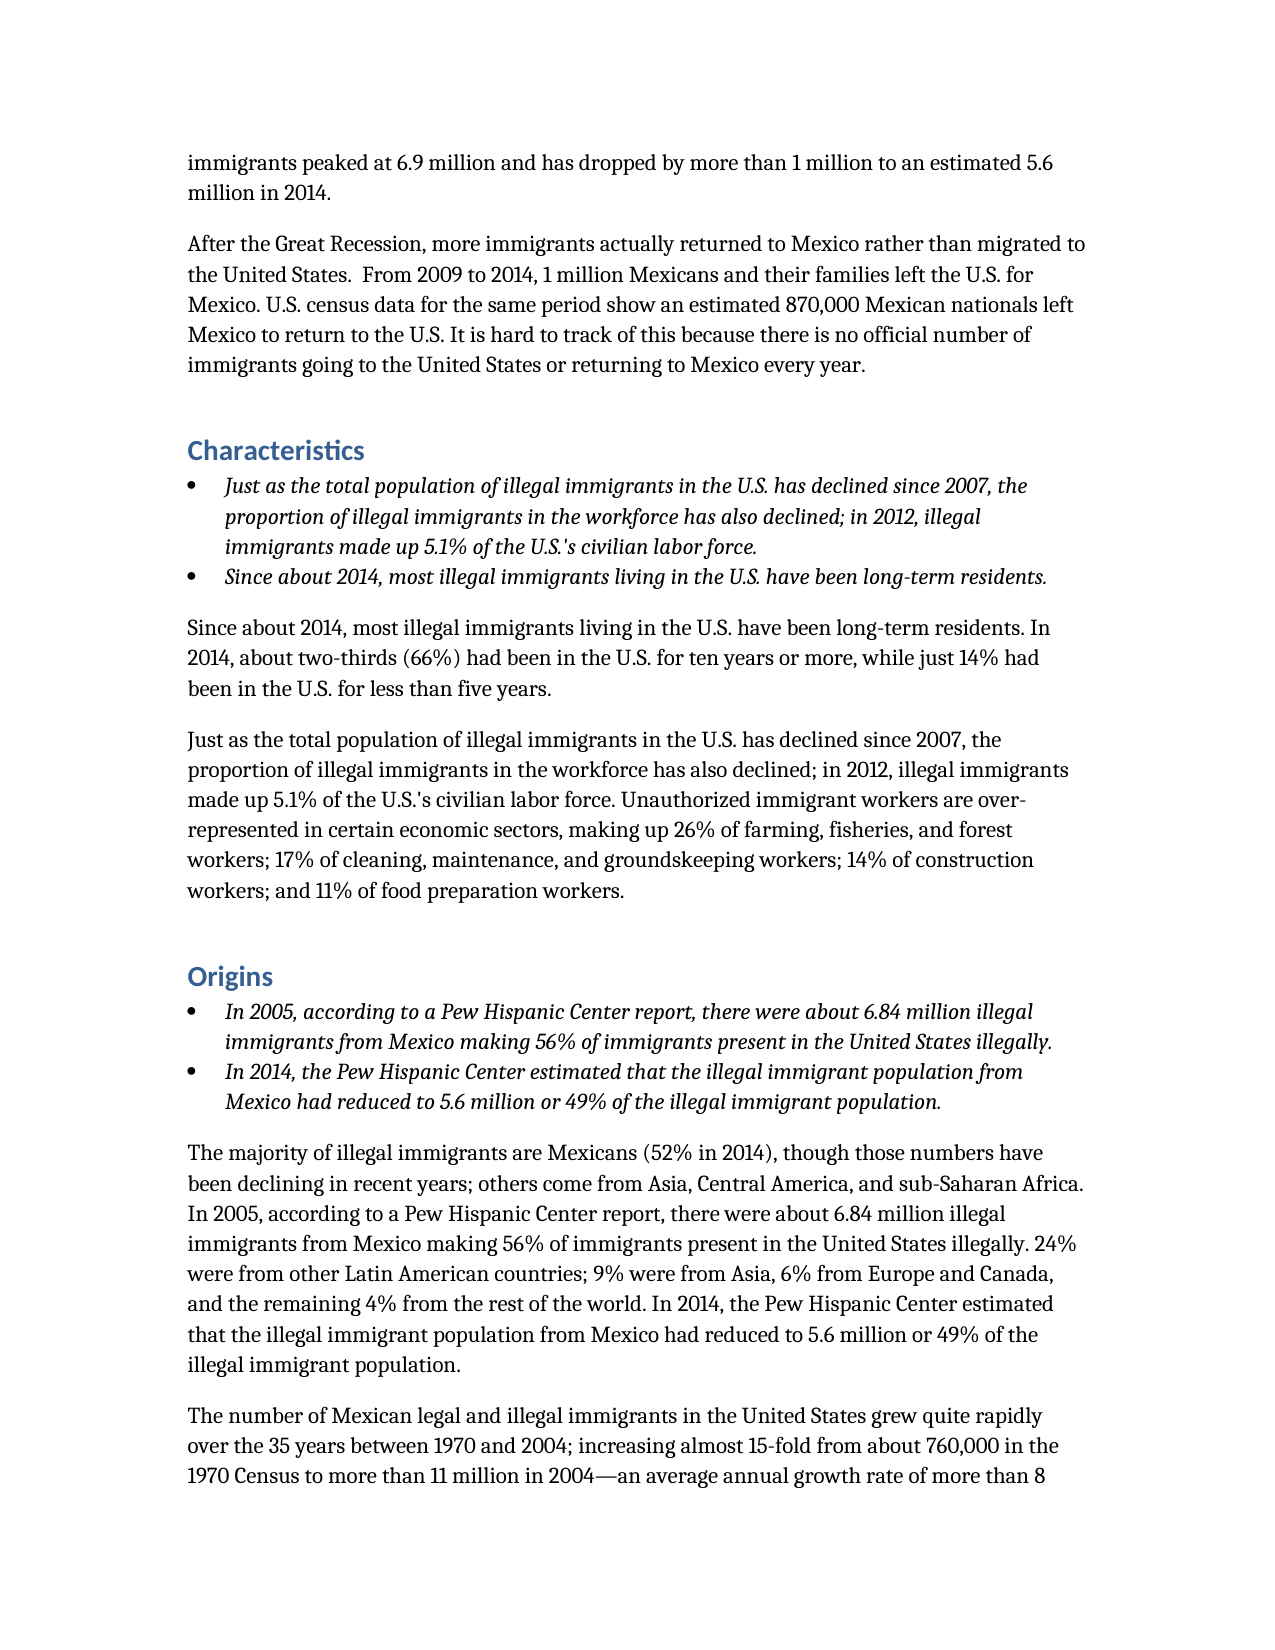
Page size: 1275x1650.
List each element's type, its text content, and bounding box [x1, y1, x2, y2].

list In 2005, according to a Pew Hispanic Center report, there were about 6.84 million illegal immigrants from Mexico making 56% of immigrants present in the United States illegally. [187, 998, 1087, 1055]
text The number of Mexican legal and illegal immigrants in the United States grew quite rapidly over the 35 years between 1970 and 2004; increasing almost 15-fold from about 760,000 in the 1970 Census to more than 11 million in 2004—an average annual growth rate of more than 8 [187, 1403, 1087, 1489]
list Just as the total population of illegal immigrants in the U.S. has declined since 2007, the proportion of illegal immigrants in the workforce has also declined; in 2012, illegal immigrants made up 5.1% of the U.S.'s civilian labor force. [187, 473, 1087, 560]
text The majority of illegal immigrants are Mexicans (52% in 2014), though those numbers have been declining in recent years; others come from Asia, Central America, and sub-Saharan Africa. In 2005, according to a Pew Hispanic Center report, there were about 6.84 million illegal immigrants from Mexico making 56% of immigrants present in the United States illegally. 24% were from other Latin American countries; 9% were from Asia, 6% from Europe and Canada, and the remaining 4% from the rest of the world. In 2014, the Pew Hispanic Center estimated that the illegal immigrant population from Mexico had reduced to 5.6 million or 49% of the illegal immigrant population. [187, 1140, 1087, 1378]
text Just as the total population of illegal immigrants in the U.S. has declined since 2007, the proportion of illegal immigrants in the workforce has also declined; in 2012, illegal immigrants made up 5.1% of the U.S.'s civilian labor force. Unauthorized immigrant workers are over-represented in certain economic sectors, making up 26% of farming, fisheries, and forest workers; 17% of cleaning, maintenance, and groundskeeping workers; 14% of construction workers; and 11% of food preparation workers. [187, 726, 1087, 904]
subtitle Origins [187, 958, 1087, 993]
list In 2014, the Pew Hispanic Center estimated that the illegal immigrant population from Mexico had reduced to 5.6 million or 49% of the illegal immigrant population. [187, 1059, 1087, 1116]
text Since about 2014, most illegal immigrants living in the U.S. have been long-term residents. In 2014, about two-thirds (66%) had been in the U.S. for ten years or more, while just 14% had been in the U.S. for less than five years. [187, 615, 1087, 702]
list Since about 2014, most illegal immigrants living in the U.S. have been long-term residents. [187, 564, 1087, 590]
subtitle Characteristics [187, 432, 1087, 468]
text After the Great Recession, more immigrants actually returned to Mexico rather than migrated to the United States. From 2009 to 2014, 1 million Mexicans and their families left the U.S. for Mexico. U.S. census data for the same period show an estimated 870,000 Mexican nationals left Mexico to return to the U.S. It is hard to track of this because there is no official number of immigrants going to the United States or returning to Mexico every year. [187, 231, 1087, 378]
text immigrants peaked at 6.9 million and has dropped by more than 1 million to an estimated 5.6 million in 2014. [187, 150, 1087, 207]
